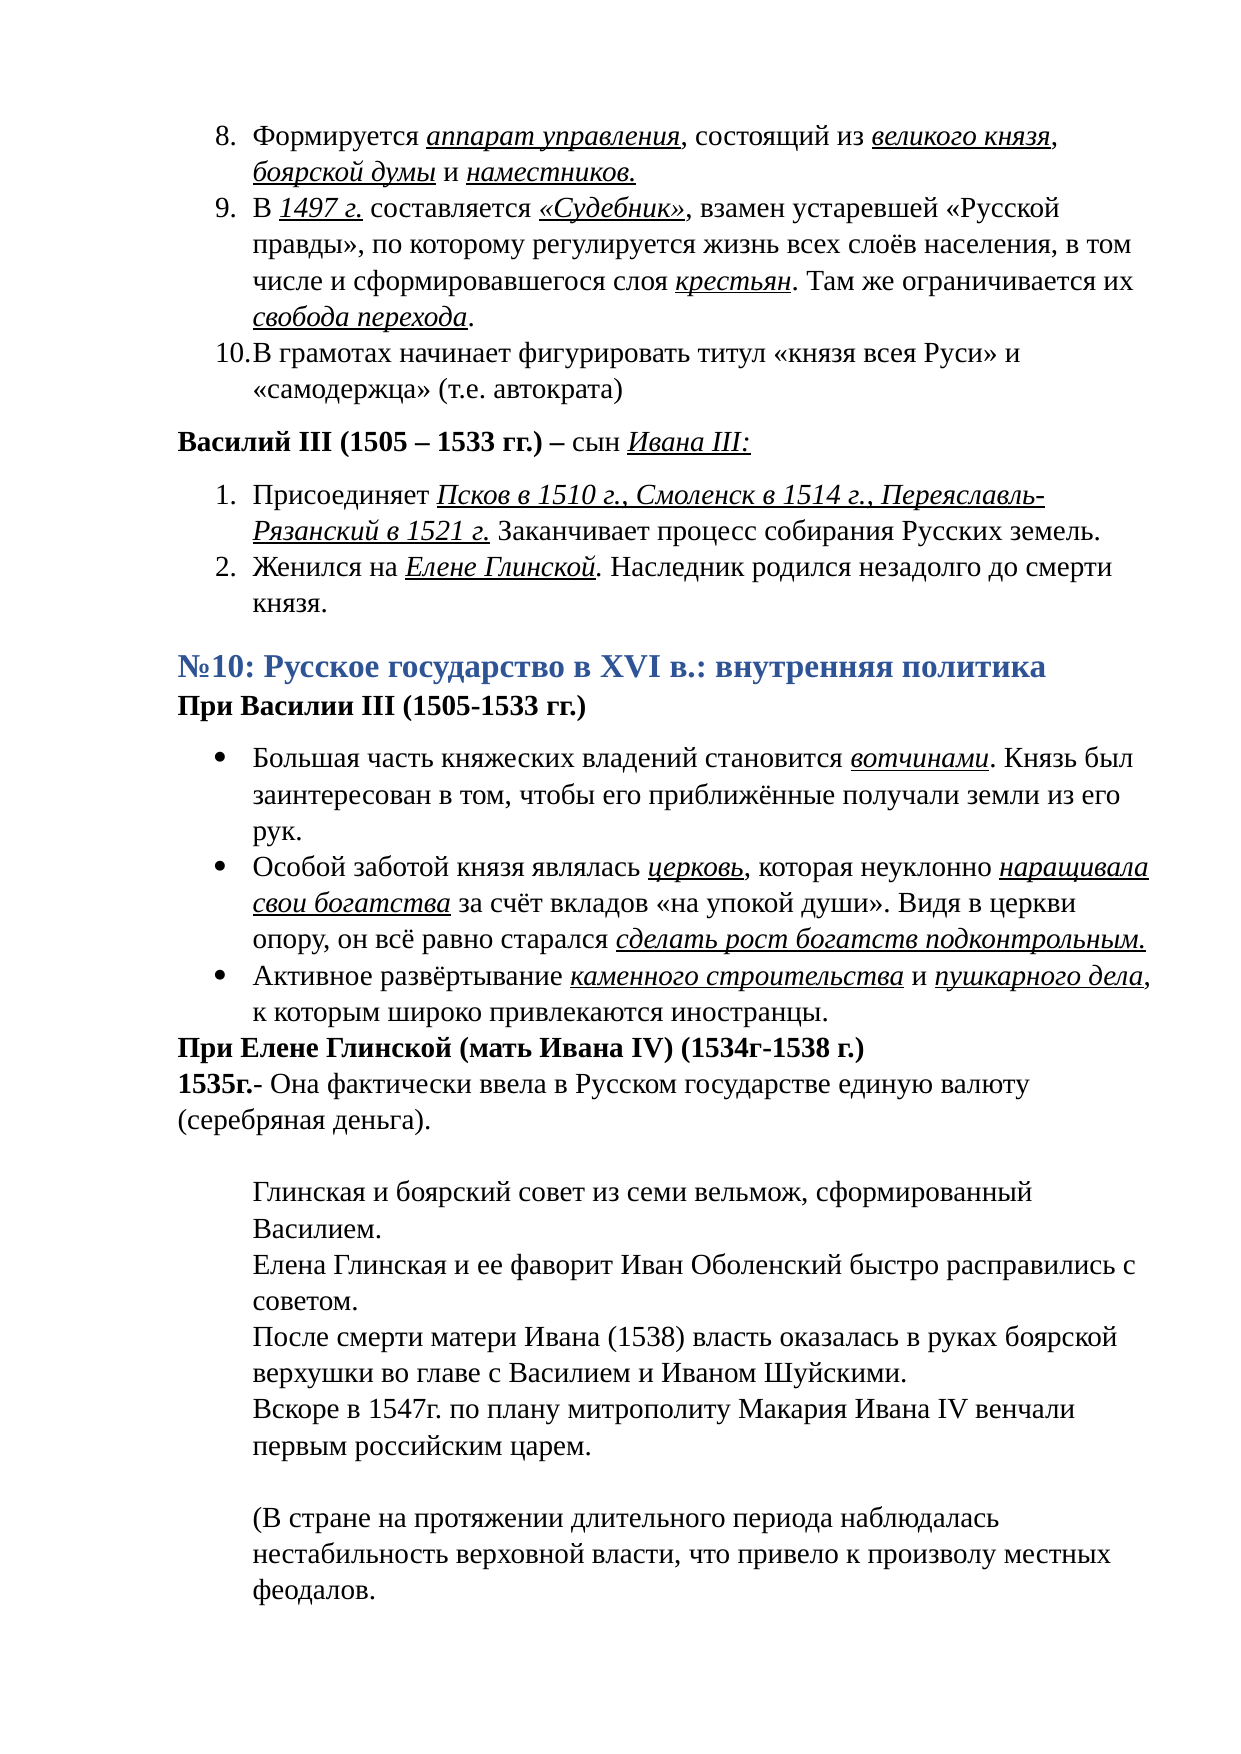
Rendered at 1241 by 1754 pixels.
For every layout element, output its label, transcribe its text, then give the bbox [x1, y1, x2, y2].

list Елена Глинская и ее фаворит Иван Оболенский быстро расправились с советом. [252, 1247, 1152, 1317]
list В грамотах начинает фигурировать титул «князя всея Руси» и «самодержца» (т.е. автократа) [215, 335, 1152, 405]
text Василий III (1505 – 1533 гг.) – сын Ивана III: [177, 424, 1152, 457]
list Большая часть княжеских владений становится вотчинами. Князь был заинтересован в том, чтобы его приближённые получали земли из его рук. [215, 741, 1152, 846]
list При Елене Глинской (мать Ивана IV) (1534г-1538 г.) [177, 1030, 1152, 1063]
subtitle №10: Русское государство в XVI в.: внутренняя политика [177, 646, 1152, 685]
list Присоединяет Псков в 1510 г., Смоленск в 1514 г., Переяславль-Рязанский в 1521 г. Заканчивает процесс собирания Русских земель. [215, 477, 1152, 546]
list Женился на Елене Глинской. Наследник родился незадолго до смерти князя. [215, 549, 1152, 619]
list После смерти матери Ивана (1538) власть оказалась в руках боярской верхушки во главе с Василием и Иваном Шуйскими. [252, 1319, 1152, 1389]
text При Василии III (1505-1533 гг.) [177, 688, 1152, 721]
list (В стране на протяжении длительного периода наблюдалась нестабильность верховной власти, что привело к произволу местных феодалов. [252, 1500, 1152, 1606]
list Формируется аппарат управления, состоящий из великого князя, боярской думы и наместников. [215, 118, 1152, 188]
list Вскоре в 1547г. по плану митрополиту Макария Ивана IV венчали первым российским царем. [252, 1391, 1152, 1461]
list Глинская и боярский совет из семи вельмож, сформированный Василием. [252, 1174, 1152, 1244]
list Активное развёртывание каменного строительства и пушкарного дела, к которым широко привлекаются иностранцы. [215, 958, 1152, 1027]
list В 1497 г. составляется «Судебник», взамен устаревшей «Русской правды», по которому регулируется жизнь всех слоёв населения, в том числе и сформировавшегося слоя крестьян. Там же ограничивается их свобода перехода. [215, 190, 1152, 332]
list Особой заботой князя являлась церковь, которая неуклонно наращивала свои богатства за счёт вкладов «на упокой души». Видя в церкви опору, он всё равно старался сделать рост богатств подконтрольным. [215, 849, 1152, 955]
list 1535г.- Она фактически ввела в Русском государстве единую валюту (серебряная деньга). [177, 1066, 1152, 1136]
